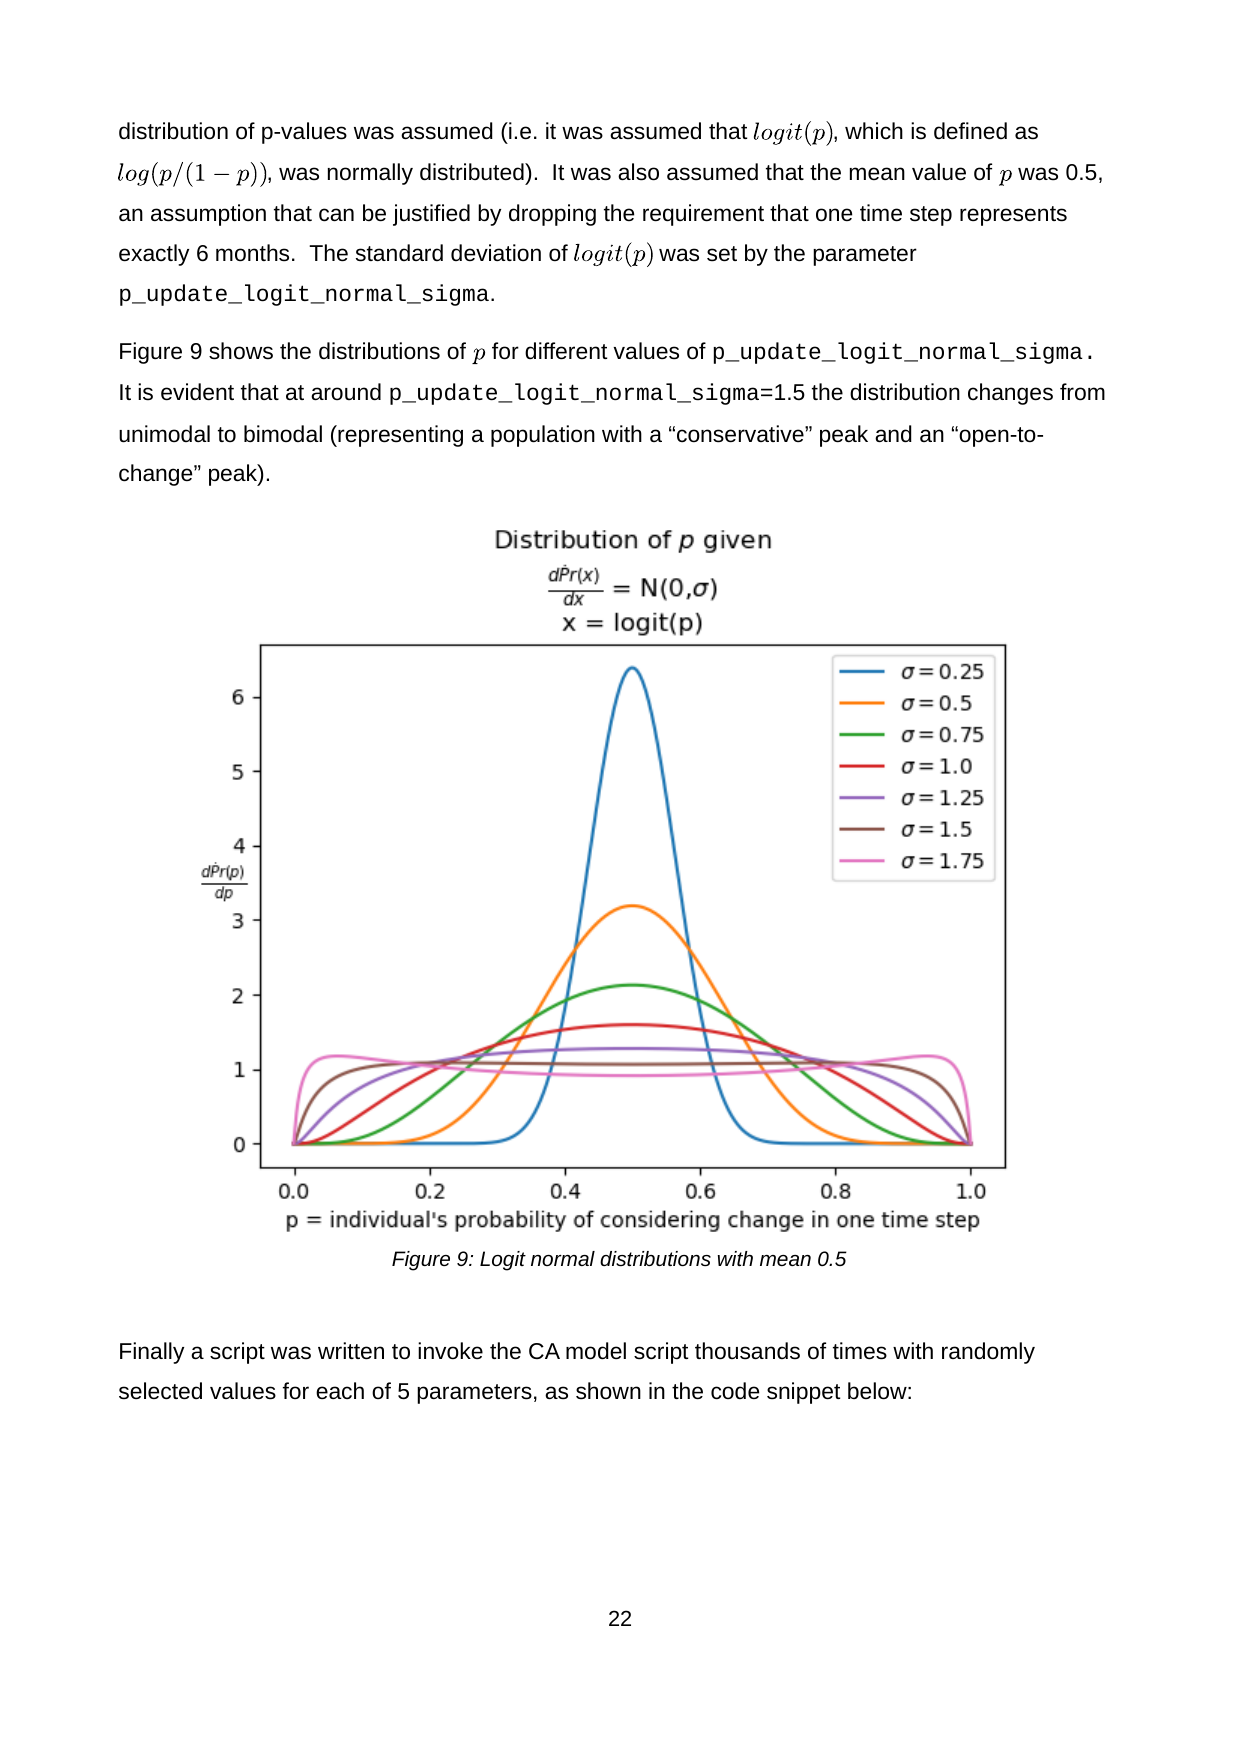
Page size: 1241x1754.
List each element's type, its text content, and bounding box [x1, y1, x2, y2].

text Finally a script was written to invoke the CA model script thousands of times with randomly selected values for each of 5 parameters, as shown in the code snippet below: [118, 1338, 1122, 1404]
text distribution of p-values was assumed (i.e. it was assumed that , which is defined as , was normally distributed). It was also assumed that the mean value of was 0.5, an assumption that can be justified by dropping the requirement that one time step represents exactly 6 months. The standard deviation of was set by the parameter p_update_logit_normal_sigma. [118, 118, 1122, 309]
text Figure 9 shows the distributions of for different values of p_update_logit_normal_sigma. It is evident that at around p_update_logit_normal_sigma=1.5 the distribution changes from unimodal to bimodal (representing a population with a “conservative” peak and an “open-to-change” peak). [118, 338, 1122, 486]
picture [140, 526, 1100, 1247]
text Figure 9: Logit normal distributions with mean 0.5 [140, 1247, 1100, 1271]
